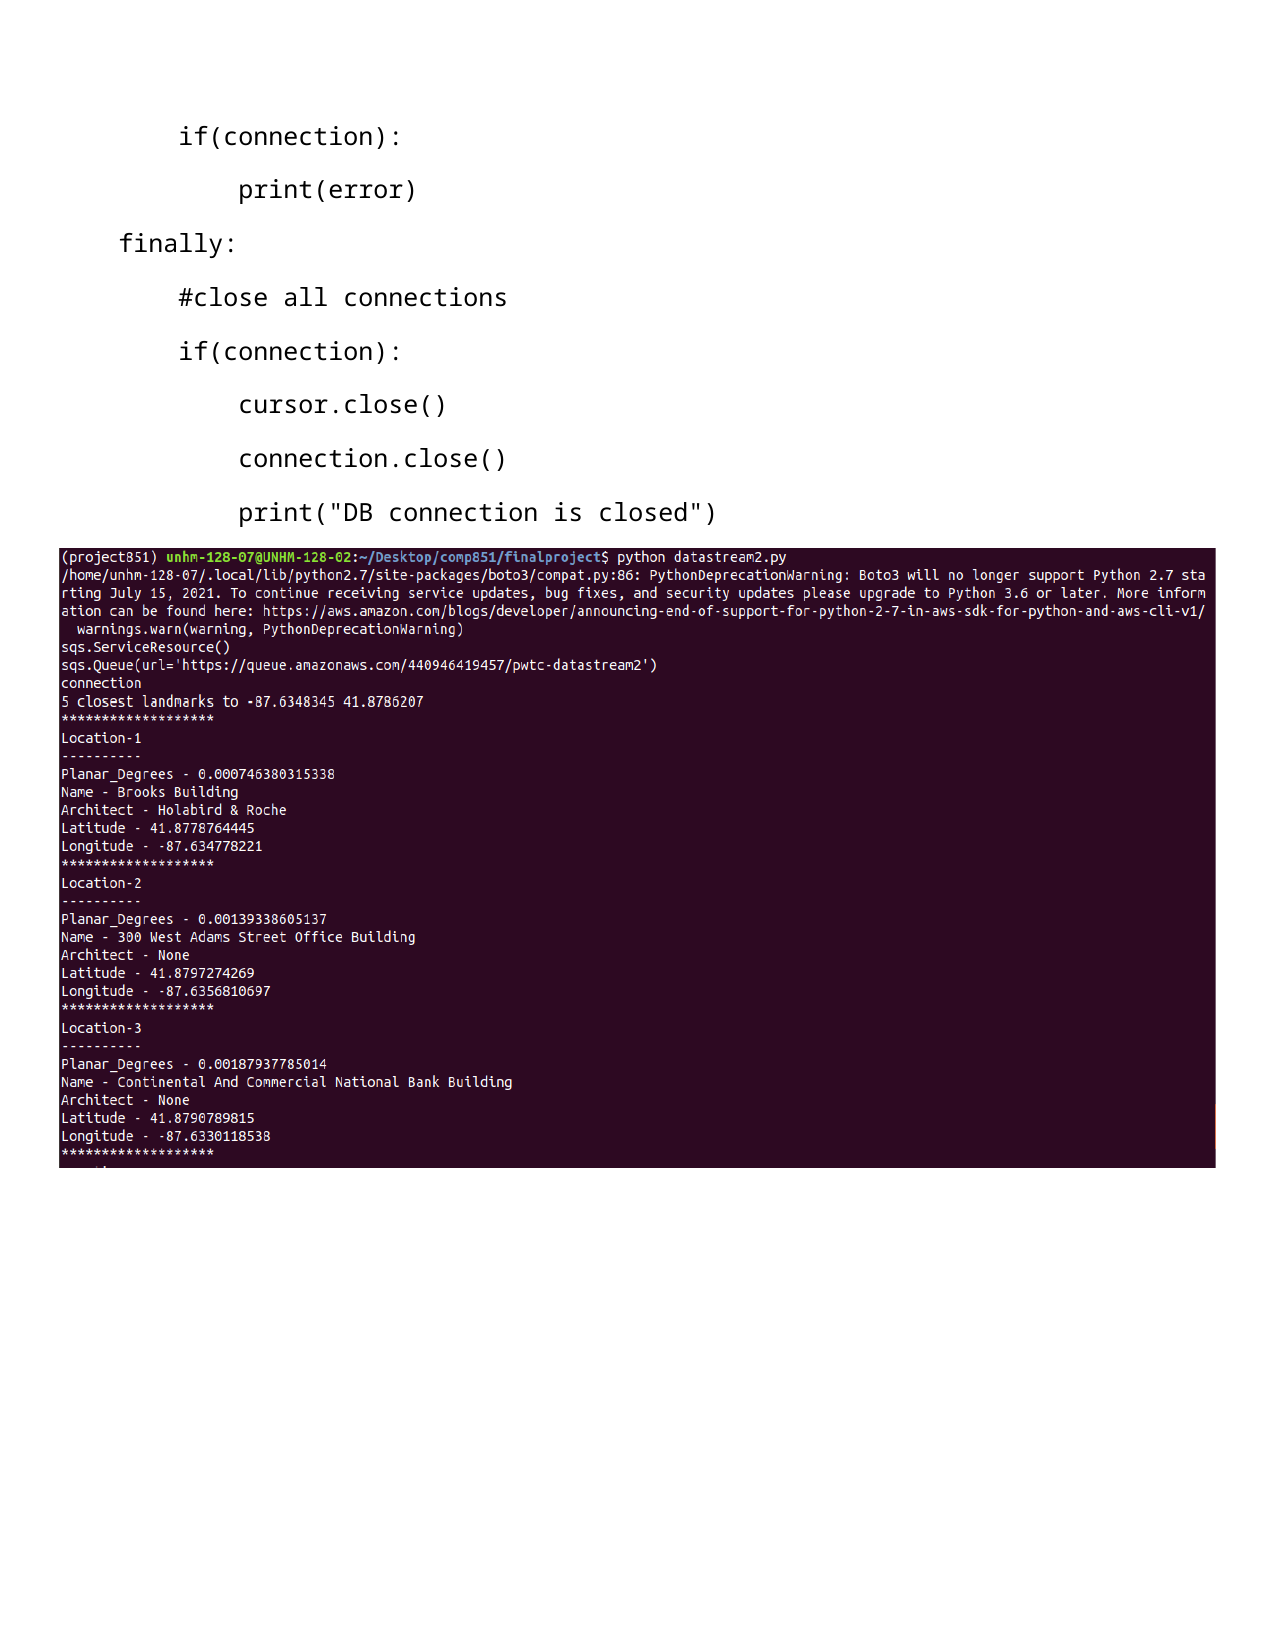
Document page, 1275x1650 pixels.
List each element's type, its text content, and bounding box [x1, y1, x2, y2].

text #close all connections [118, 279, 1157, 313]
text cursor.close() [118, 387, 1157, 421]
text print(error) [118, 172, 1157, 206]
text connection.close() [118, 441, 1157, 475]
text finally: [118, 226, 1157, 260]
text if(connection): [118, 333, 1157, 367]
picture [59, 548, 1216, 1168]
text print("DB connection is closed") [118, 494, 1157, 528]
text if(connection): [118, 118, 1157, 152]
